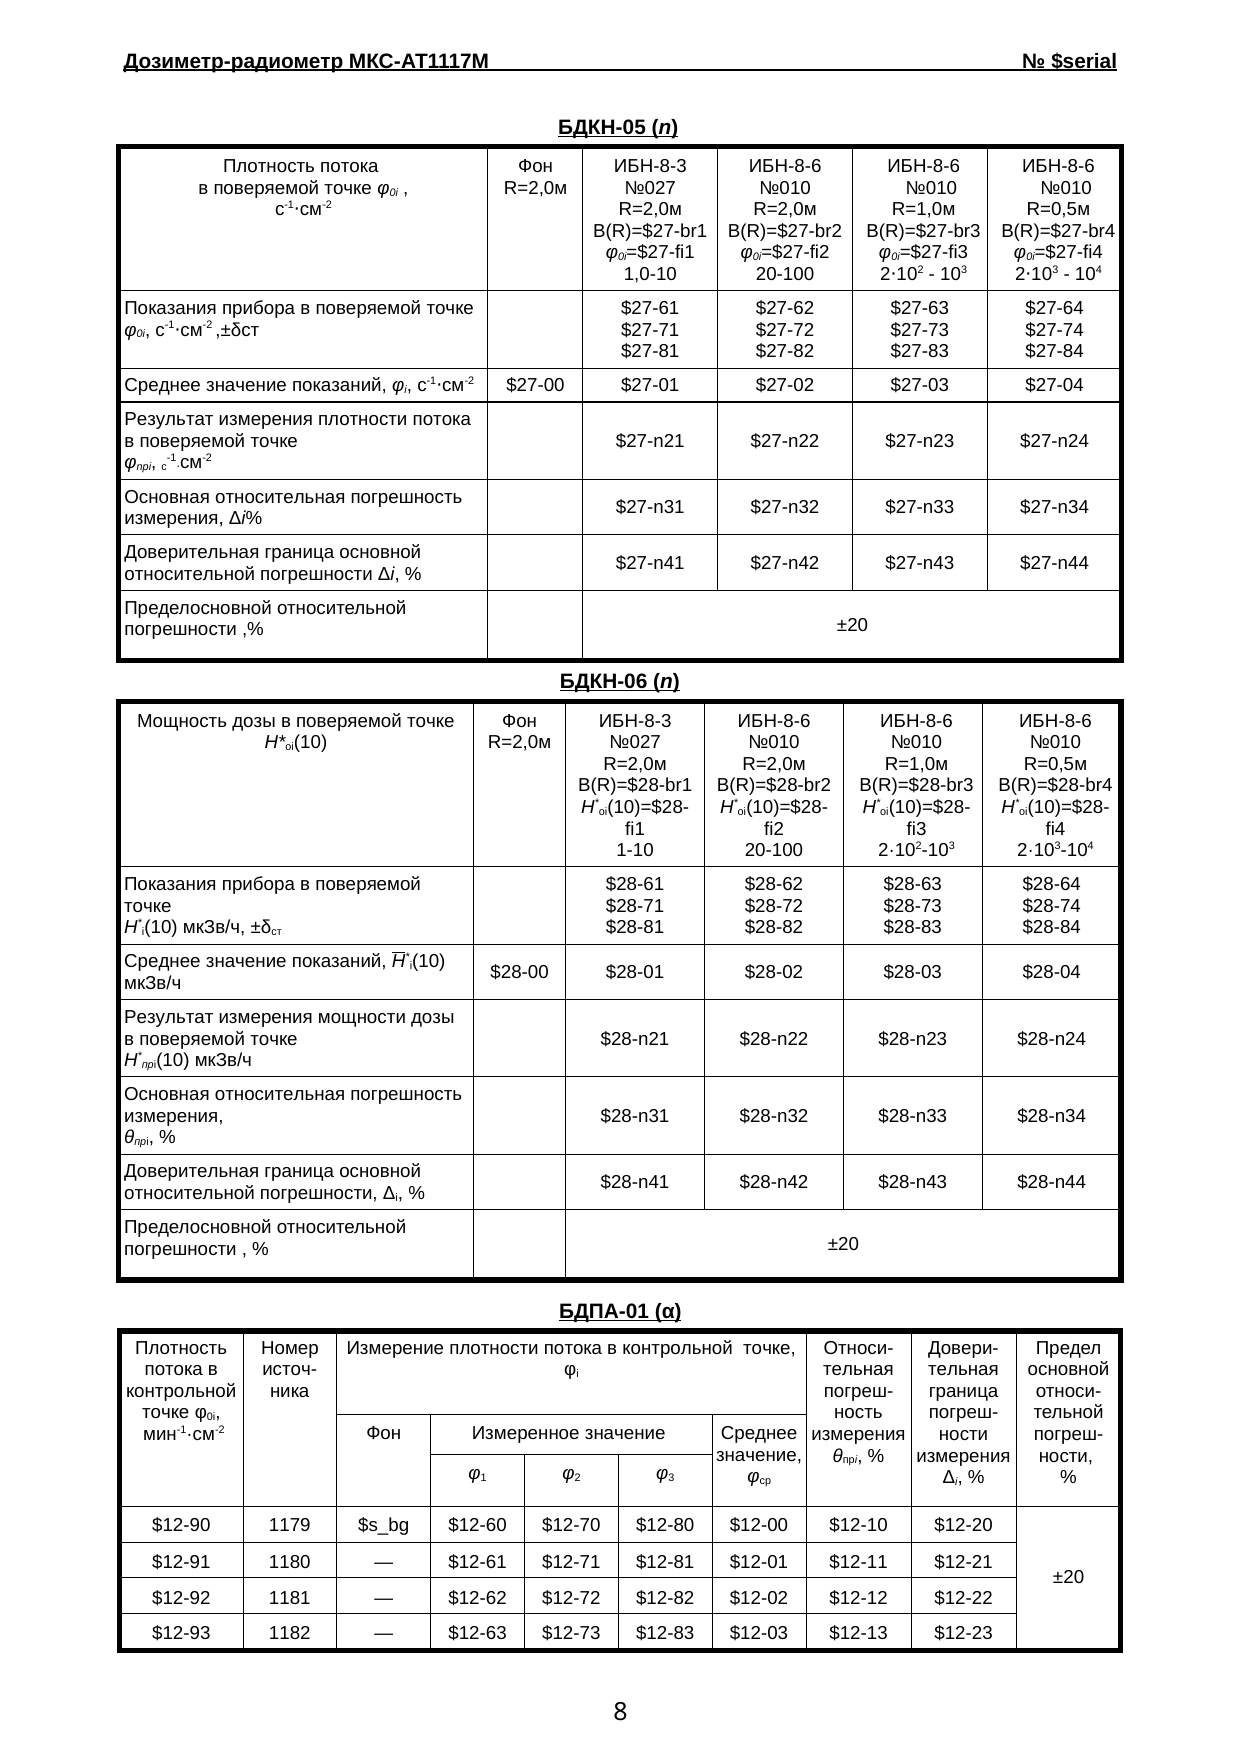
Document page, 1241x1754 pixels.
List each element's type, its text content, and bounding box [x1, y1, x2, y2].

table_cell Среднее значение, φср [713, 1415, 806, 1506]
table_cell $28-00 [474, 945, 565, 999]
table_cell [488, 591, 582, 658]
table_cell Доверительная граница основной относительной погрешности Δi, % [121, 535, 487, 590]
table_cell $27-n41 [583, 535, 717, 590]
table_cell Среднее значение показаний, H*i(10) мкЗв/ч [121, 945, 473, 999]
table_cell $28-04 [983, 945, 1118, 999]
table_cell $27-03 [853, 369, 987, 401]
table_cell $12-91 [122, 1543, 243, 1577]
table_cell $28-n21 [566, 1000, 704, 1076]
table_cell $28-n44 [983, 1155, 1118, 1209]
table_cell $28-63 $28-73 $28-83 [844, 867, 982, 943]
table_cell $28-61 $28-71 $28-81 [566, 867, 704, 943]
table_cell $12-90 [122, 1507, 243, 1542]
table_cell $28-01 [566, 945, 704, 999]
table_cell $27-n42 [718, 535, 852, 590]
table_cell ИБН-8-3 №027 R=2,0м B(R)=$28-br1 H*oi(10)=$28-fi1 1-10 [566, 704, 704, 866]
table_cell Результат измерения мощности дозы в поверяемой точке H*прi(10) мкЗв/ч [121, 1000, 473, 1076]
table_cell [474, 1155, 565, 1209]
table_cell $28-n41 [566, 1155, 704, 1209]
table_cell Основная относительная погрешность измерения, Δi% [121, 480, 487, 534]
table_cell 1179 [244, 1507, 336, 1542]
table_cell Фон [337, 1415, 430, 1506]
table_cell Довери-тельная граница погреш-ности измерения Δi, % [912, 1334, 1016, 1506]
table_cell $27-n21 [583, 403, 717, 479]
table_cell 1180 [244, 1543, 336, 1577]
table_cell $27-63 $27-73 $27-83 [853, 291, 987, 367]
table_cell $27-61 $27-71 $27-81 [583, 291, 717, 367]
table_cell $12-02 [713, 1578, 806, 1612]
table_cell $12-73 [525, 1614, 618, 1648]
table_cell Номер источ-ника [244, 1334, 336, 1506]
table_cell ИБН-8-6 №010 R=0,5м B(R)=$27-br4 φ0i=$27-fi4 2⋅103 - 104 [988, 149, 1119, 290]
table_header БДКН-06 (n) [118, 663, 1121, 699]
table_cell $12-81 [619, 1543, 712, 1577]
table_cell $12-22 [912, 1578, 1016, 1612]
table_cell $12-93 [122, 1614, 243, 1648]
table_cell $28-n32 [705, 1077, 843, 1153]
table_cell Мощность дозы в поверяемой точке H*oi(10) [121, 704, 473, 866]
table_cell Плотность потока в контрольной точке φ0i, мин-1·см-2 [122, 1334, 243, 1506]
table_cell $28-n31 [566, 1077, 704, 1153]
table_cell — [337, 1614, 430, 1648]
table_cell $12-92 [122, 1578, 243, 1612]
table_cell ИБН-8-6 №010 R=2,0м B(R)=$27-br2 φ0i=$27-fi2 20-100 [718, 149, 852, 290]
table_cell $12-80 [619, 1507, 712, 1542]
table_cell Показания прибора в поверяемой точке H*i(10) мкЗв/ч, ±δст [121, 867, 473, 943]
table_cell Предел основной относи-тельной погреш-ности, % [1017, 1334, 1118, 1506]
table_cell $28-02 [705, 945, 843, 999]
table_cell Измеренное значение [431, 1415, 712, 1453]
table_cell [488, 480, 582, 534]
table_header БДКН-05 (n) [118, 109, 1122, 144]
table_cell Среднее значение показаний, φi, с-1⋅см-2 [121, 369, 487, 401]
table_cell $27-01 [583, 369, 717, 401]
table_cell $27-02 [718, 369, 852, 401]
table_cell $12-13 [807, 1614, 911, 1648]
table_cell $28-n42 [705, 1155, 843, 1209]
table_cell φ1 [431, 1455, 524, 1506]
table_cell $27-n24 [988, 403, 1119, 479]
table_cell $27-n32 [718, 480, 852, 534]
table_cell $28-n23 [844, 1000, 982, 1076]
table_cell Пределосновной относительной погрешности , % [121, 1210, 473, 1277]
table_cell $28-64 $28-74 $28-84 [983, 867, 1118, 943]
table_cell [474, 1077, 565, 1153]
table_cell 1182 [244, 1614, 336, 1648]
table_cell $12-61 [431, 1543, 524, 1577]
table_cell $12-00 [713, 1507, 806, 1542]
table_cell [488, 535, 582, 590]
table_cell $12-71 [525, 1543, 618, 1577]
table_cell $12-70 [525, 1507, 618, 1542]
table_cell $27-n23 [853, 403, 987, 479]
table_cell $27-n34 [988, 480, 1119, 534]
table_cell $27-64 $27-74 $27-84 [988, 291, 1119, 367]
table_cell φ3 [619, 1455, 712, 1506]
table_cell φ2 [525, 1455, 618, 1506]
table_header БДПА-01 (α) [119, 1283, 1121, 1328]
table_cell $12-12 [807, 1578, 911, 1612]
table_cell Результат измерения плотности потока в поверяемой точке φnpi, с-1⋅см-2 [121, 403, 487, 479]
table_cell Относи-тельная погреш-ность измерения θпрi, % [807, 1334, 911, 1506]
table_cell $27-n44 [988, 535, 1119, 590]
table_cell ИБН-8-6 №010 R=0,5м B(R)=$28-br4 H*oi(10)=$28-fi4 2·103-104 [983, 704, 1118, 866]
table_cell $28-62 $28-72 $28-82 [705, 867, 843, 943]
table_cell Измерение плотности потока в контрольной точке, φi [337, 1334, 806, 1414]
table_cell Фон R=2,0м [488, 149, 582, 290]
table_cell $27-n33 [853, 480, 987, 534]
table_cell [474, 1210, 565, 1277]
table_cell $27-n31 [583, 480, 717, 534]
table_cell $27-00 [488, 369, 582, 401]
table_cell Основная относительная погрешность измерения, θпрi, % [121, 1077, 473, 1153]
table_cell Пределосновной относительной погрешности ,% [121, 591, 487, 658]
table_cell $27-04 [988, 369, 1119, 401]
table_cell $27-n22 [718, 403, 852, 479]
table_cell $12-72 [525, 1578, 618, 1612]
table_cell $12-62 [431, 1578, 524, 1612]
table_cell ИБН-8-6 №010 R=1,0м B(R)=$27-br3 φ0i=$27-fi3 2⋅102 - 103 [853, 149, 987, 290]
table_cell — [337, 1543, 430, 1577]
table_cell $12-21 [912, 1543, 1016, 1577]
table_cell [474, 1000, 565, 1076]
table_cell $s_bg [337, 1507, 430, 1542]
table_cell $28-n22 [705, 1000, 843, 1076]
table_cell $12-03 [713, 1614, 806, 1648]
table_cell $12-23 [912, 1614, 1016, 1648]
table_cell ±20 [566, 1210, 1118, 1277]
table_cell Плотность потока в поверяемой точке φ0i , с-1⋅см-2 [121, 149, 487, 290]
table_cell $27-n43 [853, 535, 987, 590]
table_cell [488, 291, 582, 367]
table_cell — [337, 1578, 430, 1612]
table_cell ИБН-8-6 №010 R=1,0м B(R)=$28-br3 H*oi(10)=$28-fi3 2·102-103 [844, 704, 982, 866]
table_cell ±20 [583, 591, 1119, 658]
table_cell [488, 403, 582, 479]
table_cell $27-62 $27-72 $27-82 [718, 291, 852, 367]
table_cell 1181 [244, 1578, 336, 1612]
table_cell Показания прибора в поверяемой точке φ0i, с-1⋅см-2 ,±δст [121, 291, 487, 367]
table_cell ИБН-8-6 №010 R=2,0м B(R)=$28-br2 H*oi(10)=$28-fi2 20-100 [705, 704, 843, 866]
table_cell $12-63 [431, 1614, 524, 1648]
table_cell $12-83 [619, 1614, 712, 1648]
table_cell $28-n43 [844, 1155, 982, 1209]
table_cell ИБН-8-3 №027 R=2,0м B(R)=$27-br1 φ0i=$27-fi1 1,0-10 [583, 149, 717, 290]
table_cell $28-03 [844, 945, 982, 999]
table_cell $28-n24 [983, 1000, 1118, 1076]
table_cell ±20 [1017, 1507, 1118, 1648]
table_cell $12-10 [807, 1507, 911, 1542]
table_cell $12-11 [807, 1543, 911, 1577]
table_cell [474, 867, 565, 943]
table_cell $12-01 [713, 1543, 806, 1577]
table_cell $12-20 [912, 1507, 1016, 1542]
table_cell Фон R=2,0м [474, 704, 565, 866]
table_cell $12-82 [619, 1578, 712, 1612]
table_cell Доверительная граница основной относительной погрешности, Δi, % [121, 1155, 473, 1209]
table_cell $28-n33 [844, 1077, 982, 1153]
table_cell $28-n34 [983, 1077, 1118, 1153]
table_cell $12-60 [431, 1507, 524, 1542]
